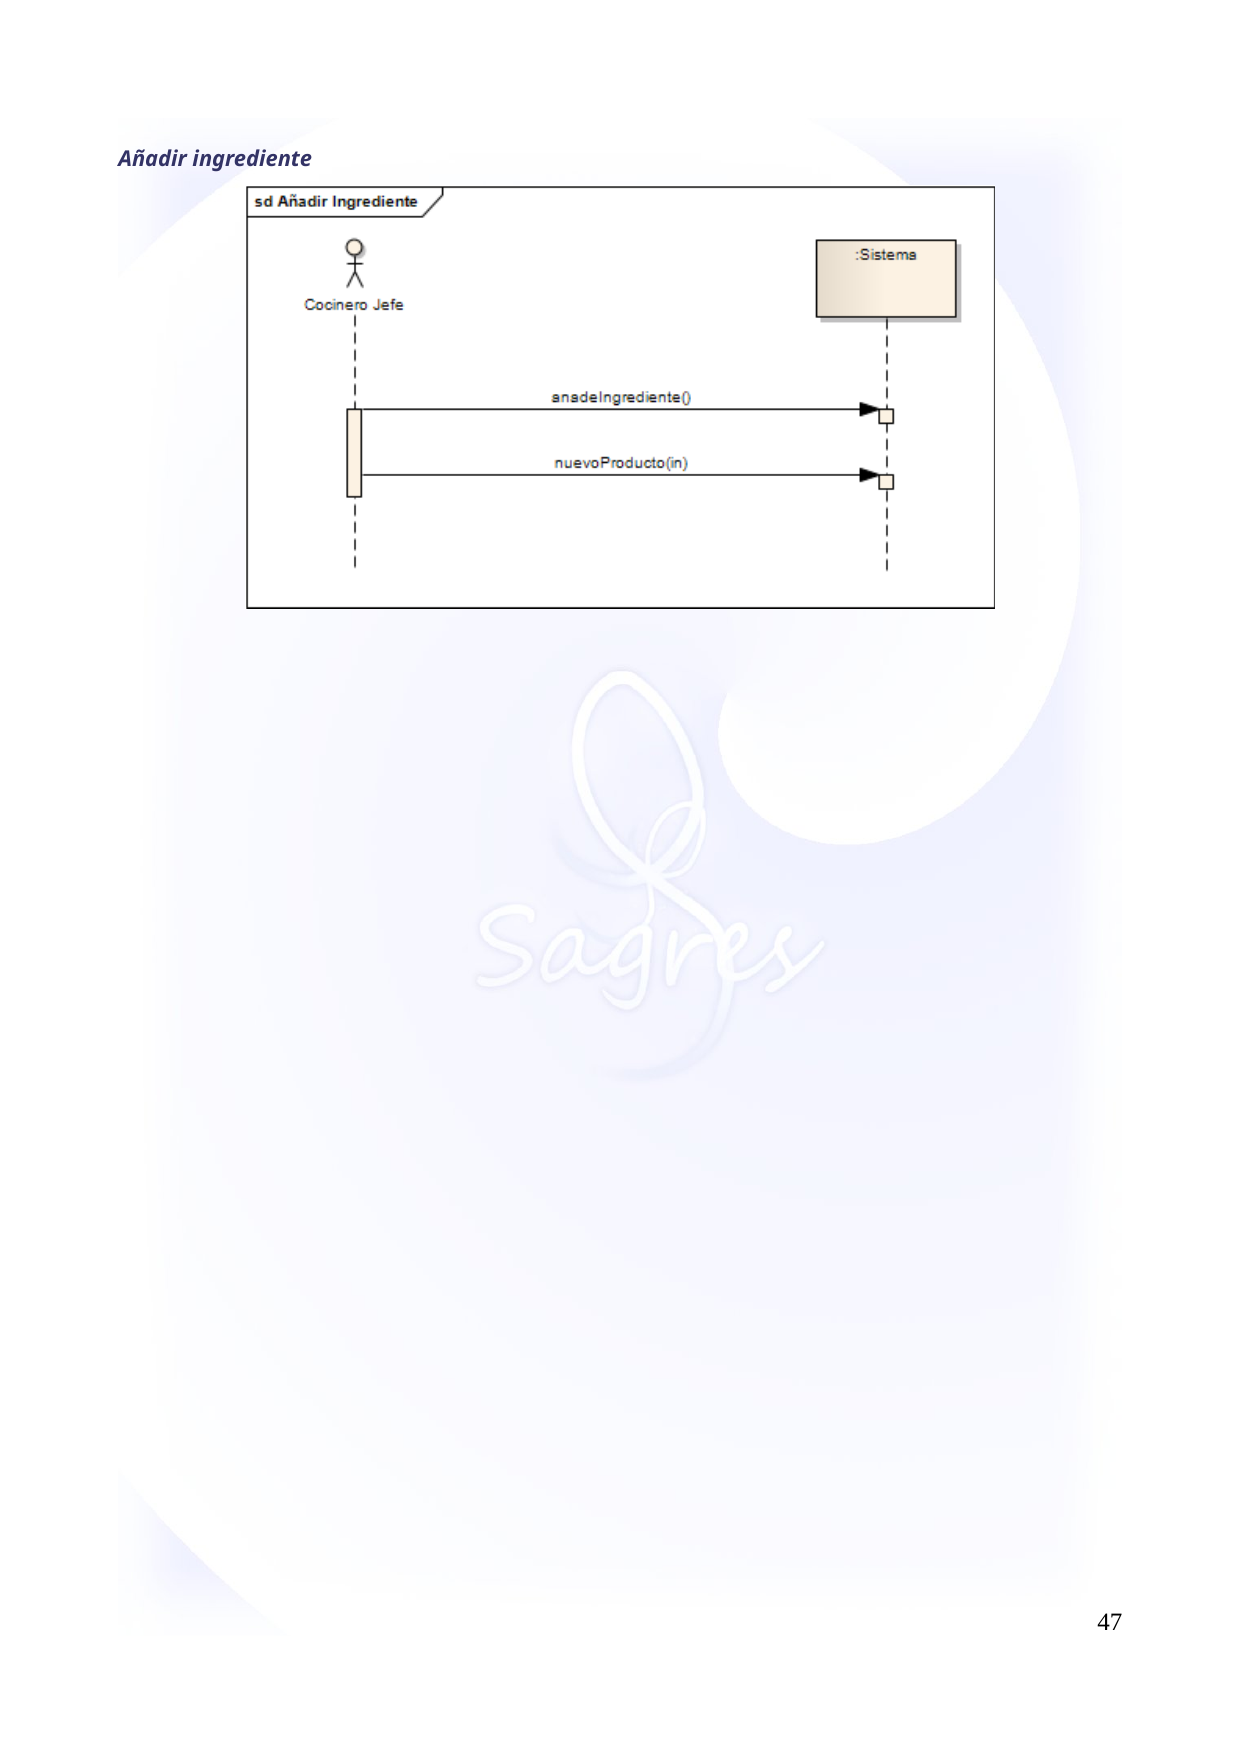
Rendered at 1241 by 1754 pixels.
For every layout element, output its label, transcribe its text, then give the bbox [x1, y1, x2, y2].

picture [118, 173, 1122, 1636]
picture [118, 118, 1122, 143]
subtitle Añadir ingrediente [118, 143, 1122, 173]
